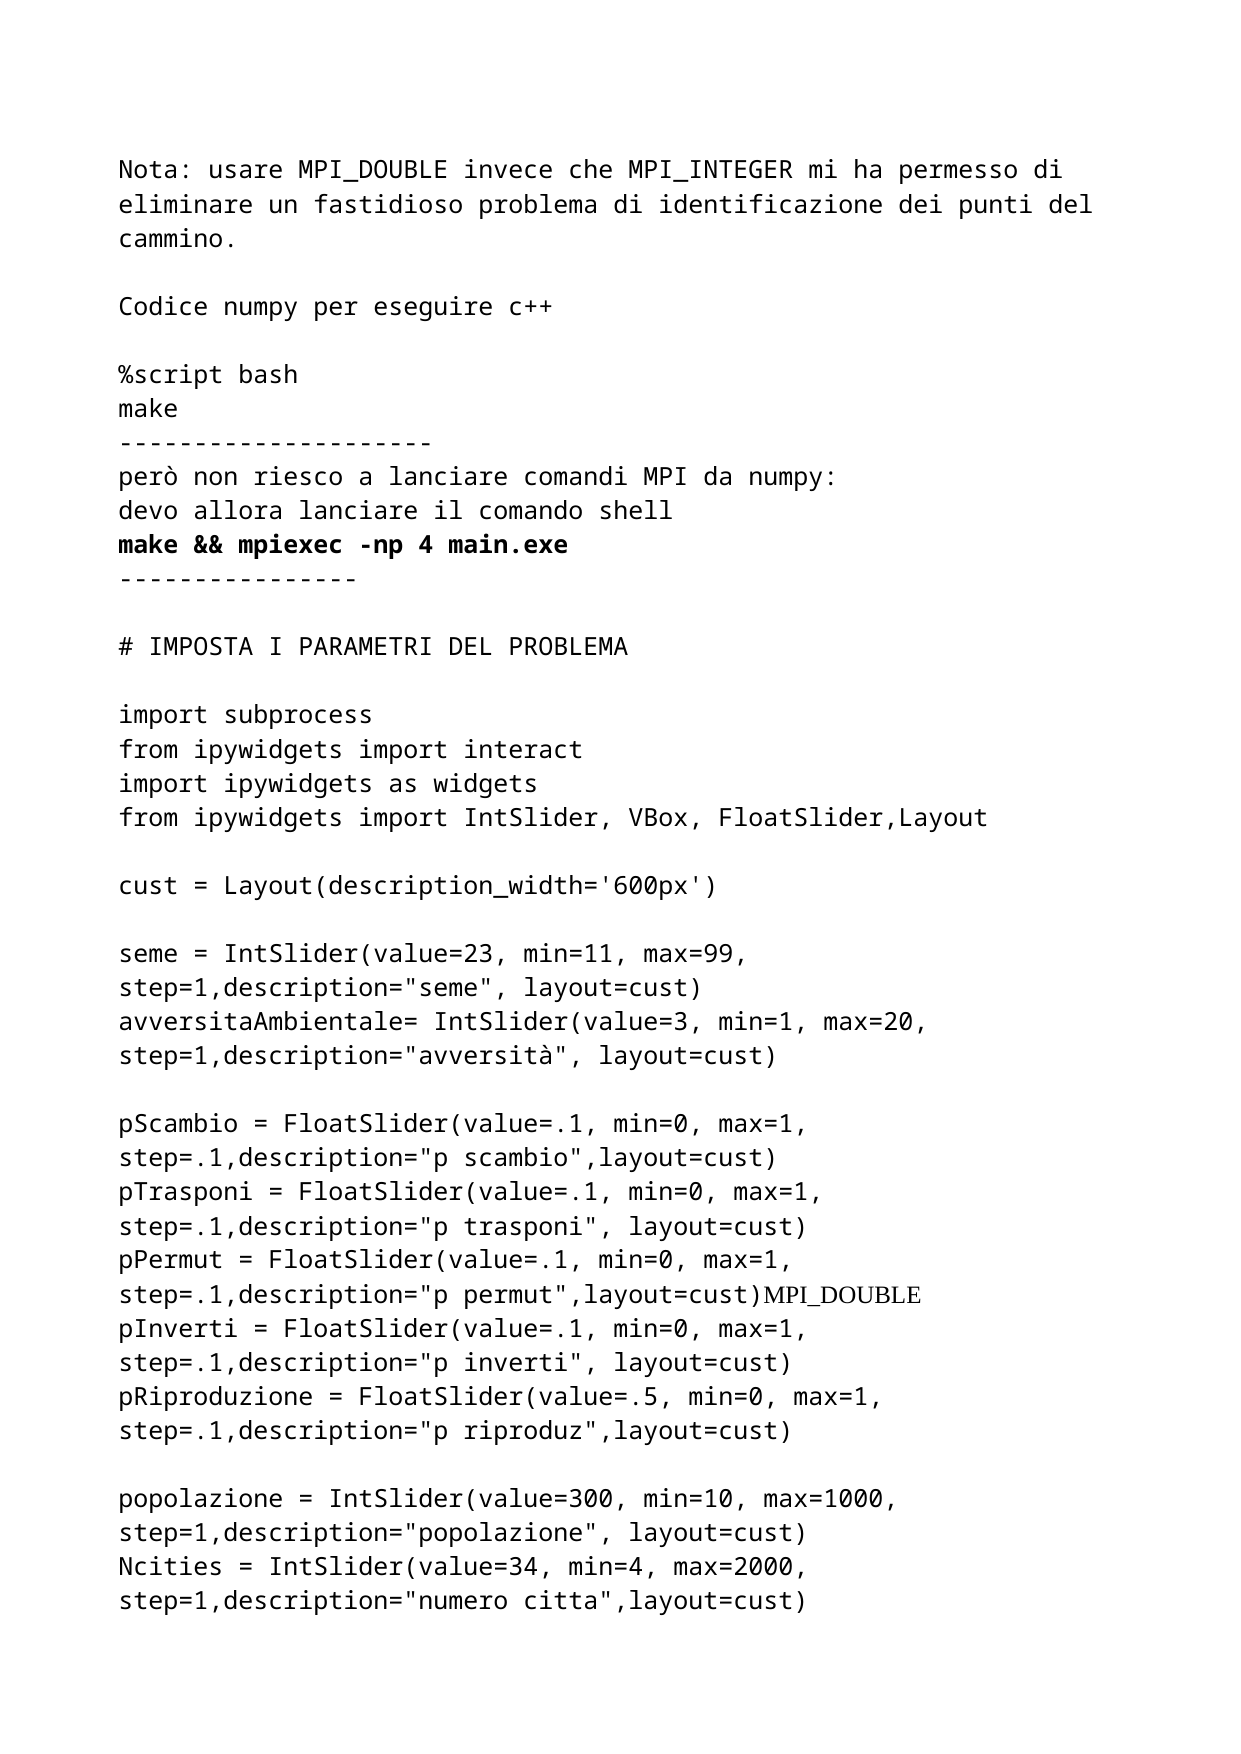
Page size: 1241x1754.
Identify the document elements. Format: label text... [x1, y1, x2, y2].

text import ipywidgets as widgets [118, 765, 1122, 799]
text Ncities = IntSlider(value=34, min=4, max=2000, step=1,description="numero citta",layout=cust) [118, 1549, 1122, 1617]
text from ipywidgets import interact [118, 731, 1122, 765]
text pPermut = FloatSlider(value=.1, min=0, max=1, step=.1,description="p permut",layout=cust)MPI_DOUBLE [118, 1242, 1122, 1310]
text seme = IntSlider(value=23, min=11, max=99, step=1,description="seme", layout=cust) [118, 936, 1122, 1004]
text popolazione = IntSlider(value=300, min=10, max=1000, step=1,description="popolazione", layout=cust) [118, 1481, 1122, 1549]
text pRiproduzione = FloatSlider(value=.5, min=0, max=1, step=.1,description="p riproduz",layout=cust) [118, 1378, 1122, 1447]
text # IMPOSTA I PARAMETRI DEL PROBLEMA [118, 629, 1122, 663]
text --------------------- [118, 425, 1122, 459]
text %script bash [118, 357, 1122, 391]
text cust = Layout(description_width='600px') [118, 867, 1122, 902]
text ---------------- [118, 561, 1122, 595]
text make [118, 391, 1122, 425]
text Nota: usare MPI_DOUBLE invece che MPI_INTEGER mi ha permesso di eliminare un fastidioso problema di identificazione dei punti del cammino. [118, 152, 1122, 254]
text from ipywidgets import IntSlider, VBox, FloatSlider,Layout [118, 799, 1122, 833]
text pTrasponi = FloatSlider(value=.1, min=0, max=1, step=.1,description="p trasponi", layout=cust) [118, 1174, 1122, 1242]
text però non riesco a lanciare comandi MPI da numpy: [118, 459, 1122, 493]
text pInverti = FloatSlider(value=.1, min=0, max=1, step=.1,description="p inverti", layout=cust) [118, 1310, 1122, 1378]
text Codice numpy per eseguire c++ [118, 288, 1122, 322]
text import subprocess [118, 697, 1122, 731]
text pScambio = FloatSlider(value=.1, min=0, max=1, step=.1,description="p scambio",layout=cust) [118, 1106, 1122, 1174]
text devo allora lanciare il comando shell [118, 493, 1122, 527]
text avversitaAmbientale= IntSlider(value=3, min=1, max=20, step=1,description="avversità", layout=cust) [118, 1004, 1122, 1072]
text make && mpiexec -np 4 main.exe [118, 527, 1122, 561]
